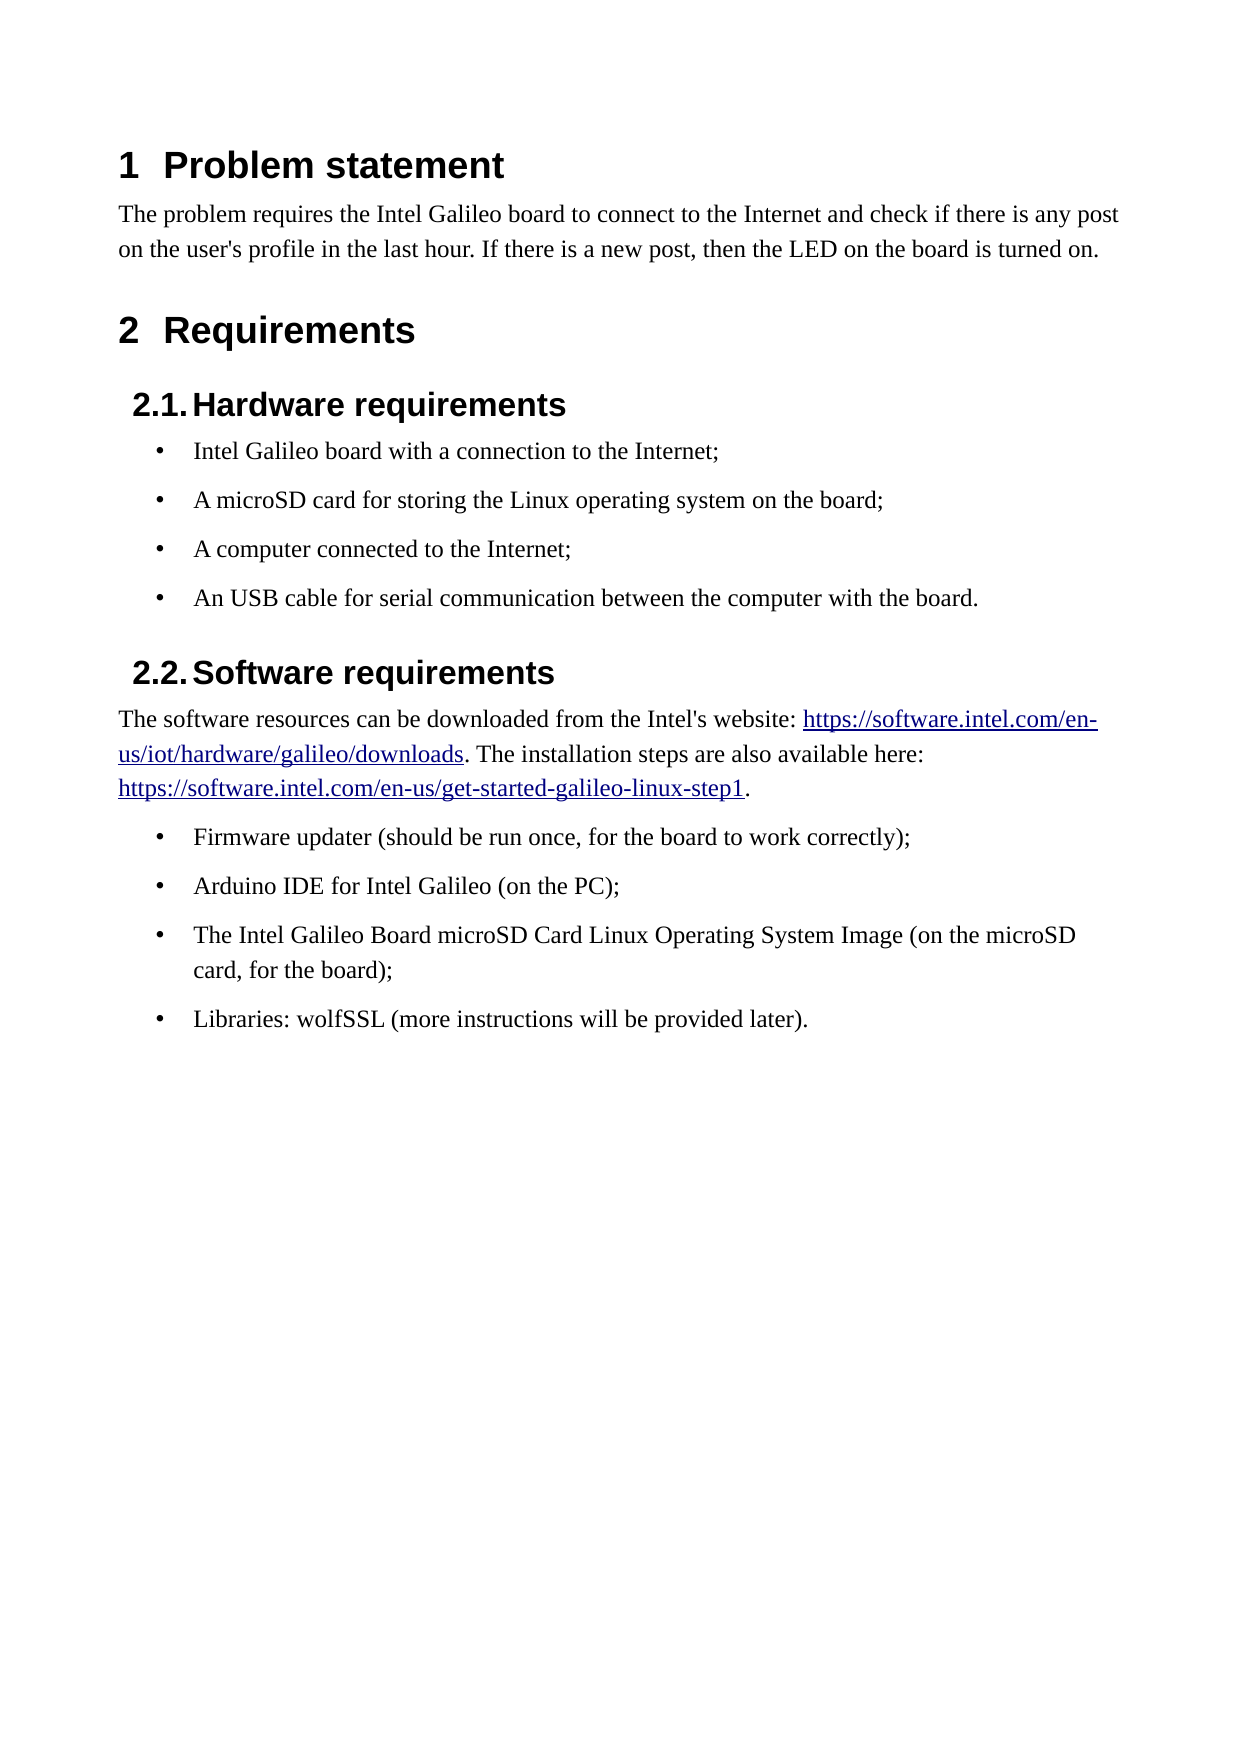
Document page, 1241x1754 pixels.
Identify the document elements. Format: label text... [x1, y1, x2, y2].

subtitle Software requirements [132, 653, 1122, 692]
list A microSD card for storing the Linux operating system on the board; [156, 485, 1122, 514]
subtitle Requirements [118, 308, 1122, 351]
subtitle Hardware requirements [132, 385, 1122, 423]
list Intel Galileo board with a connection to the Internet; [156, 436, 1122, 465]
text The software resources can be downloaded from the Intel's website: https://software.intel.com/en-us/iot/hardware/galileo/downloads. The installation steps are also available here: https://software.intel.com/en-us/get-started-galileo-linux-step1. [118, 704, 1122, 802]
list Arduino IDE for Intel Galileo (on the PC); [156, 871, 1122, 900]
list An USB cable for serial communication between the computer with the board. [156, 583, 1122, 612]
list Firmware updater (should be run once, for the board to work correctly); [156, 822, 1122, 851]
list A computer connected to the Internet; [156, 534, 1122, 563]
list The Intel Galileo Board microSD Card Linux Operating System Image (on the microSD card, for the board); [156, 920, 1122, 983]
list Libraries: wolfSSL (more instructions will be provided later). [156, 1004, 1122, 1033]
text The problem requires the Intel Galileo board to connect to the Internet and check if there is any post on the user's profile in the last hour. If there is a new post, then the LED on the board is turned on. [118, 199, 1122, 262]
subtitle Problem statement [118, 143, 1122, 187]
